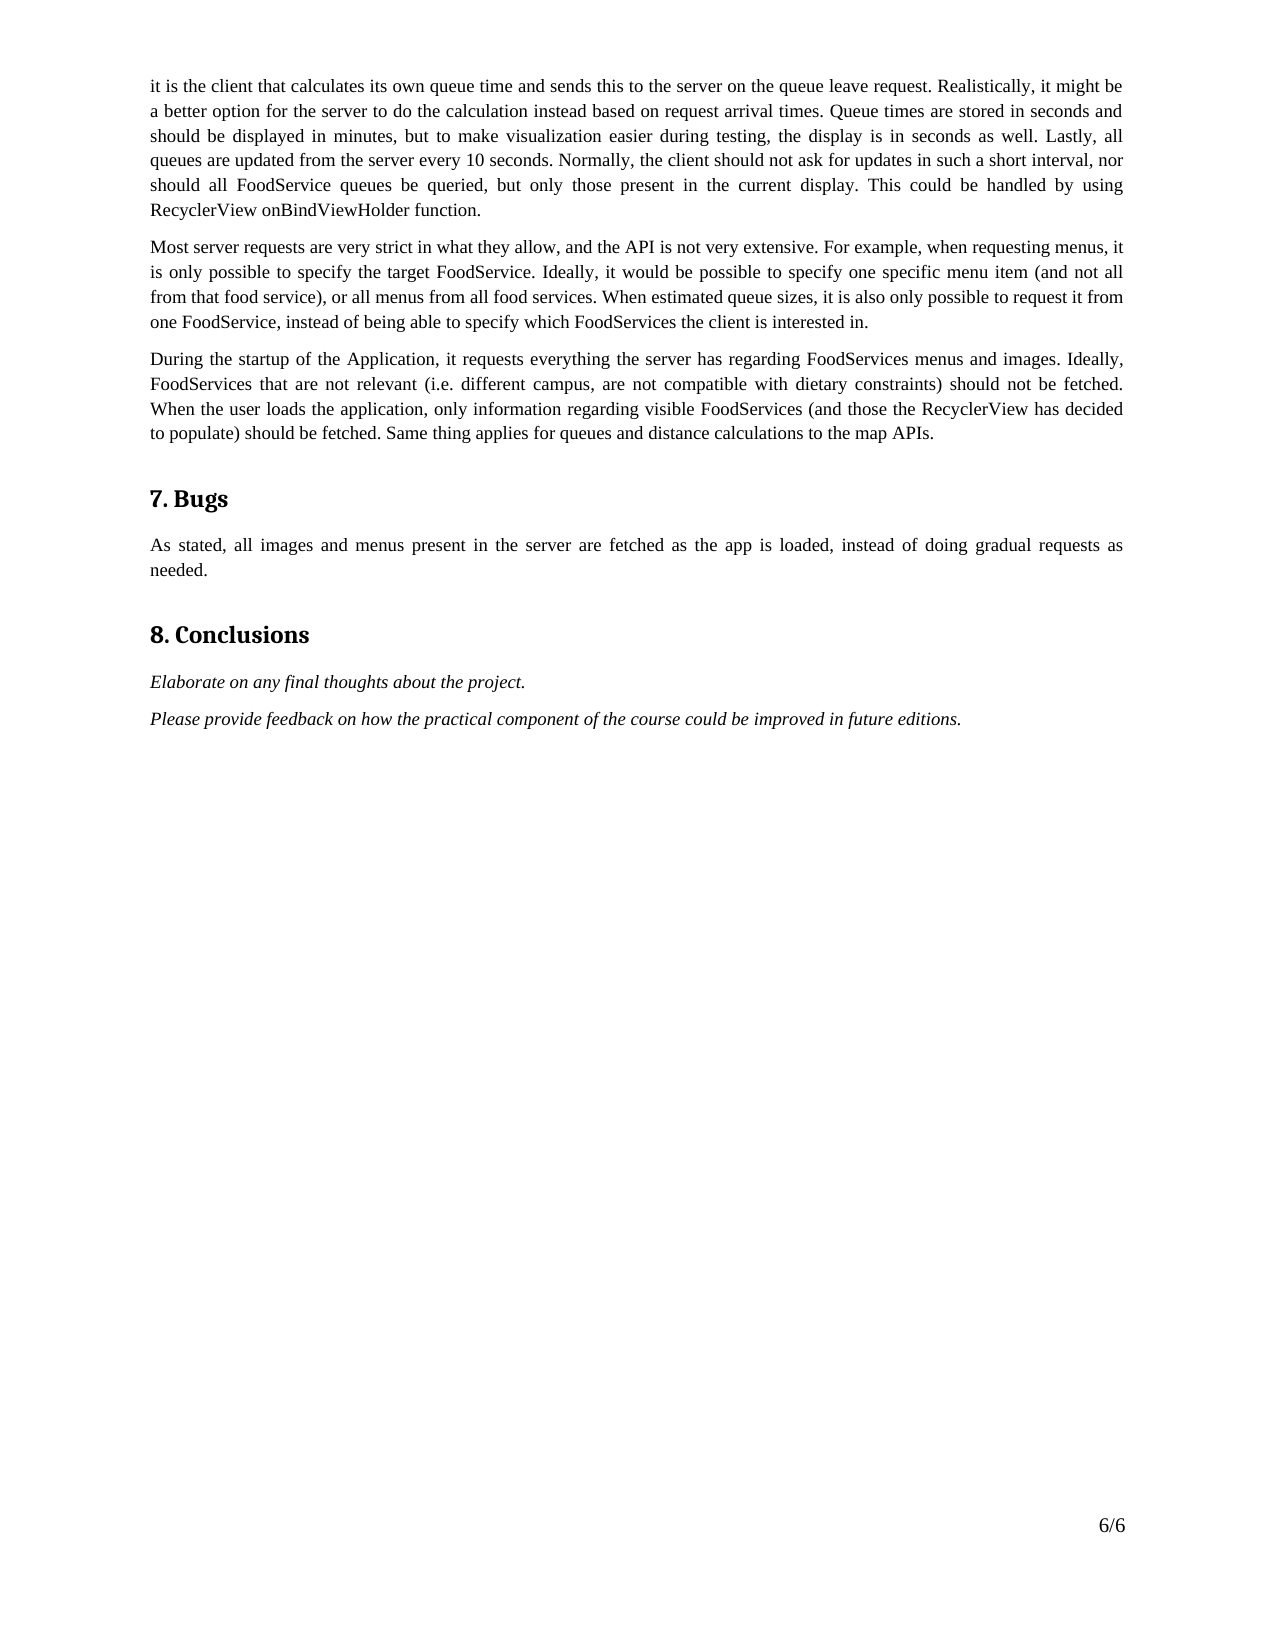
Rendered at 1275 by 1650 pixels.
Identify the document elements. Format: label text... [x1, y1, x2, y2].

text Elaborate on any final thoughts about the project. [150, 671, 1125, 692]
subtitle 8. Conclusions [150, 621, 1125, 650]
text During the startup of the Application, it requests everything the server has regarding FoodServices menus and images. Ideally, FoodServices that are not relevant (i.e. different campus, are not compatible with dietary constraints) should not be fetched. When the user loads the application, only information regarding visible FoodServices (and those the RecyclerView has decided to populate) should be fetched. Same thing applies for queues and distance calculations to the map APIs. [150, 348, 1125, 444]
text Please provide feedback on how the practical component of the course could be improved in future editions. [150, 708, 1125, 730]
text Most server requests are very strict in what they allow, and the API is not very extensive. For example, when requesting menus, it is only possible to specify the target FoodService. Ideally, it would be possible to specify one specific menu item (and not all from that food service), or all menus from all food services. When estimated queue sizes, it is also only possible to request it from one FoodService, instead of being able to specify which FoodServices the client is interested in. [150, 236, 1125, 332]
subtitle 7. Bugs [150, 484, 1125, 513]
text As stated, all images and menus present in the server are fetched as the app is loaded, instead of doing gradual requests as needed. [150, 534, 1125, 581]
text it is the client that calculates its own queue time and sends this to the server on the queue leave request. Realistically, it might be a better option for the server to do the calculation instead based on request arrival times. Queue times are stored in seconds and should be displayed in minutes, but to make visualization easier during testing, the display is in seconds as well. Lastly, all queues are updated from the server every 10 seconds. Normally, the client should not ask for updates in such a short interval, nor should all FoodService queues be queried, but only those present in the current display. This could be handled by using RecyclerView onBindViewHolder function. [150, 75, 1125, 221]
